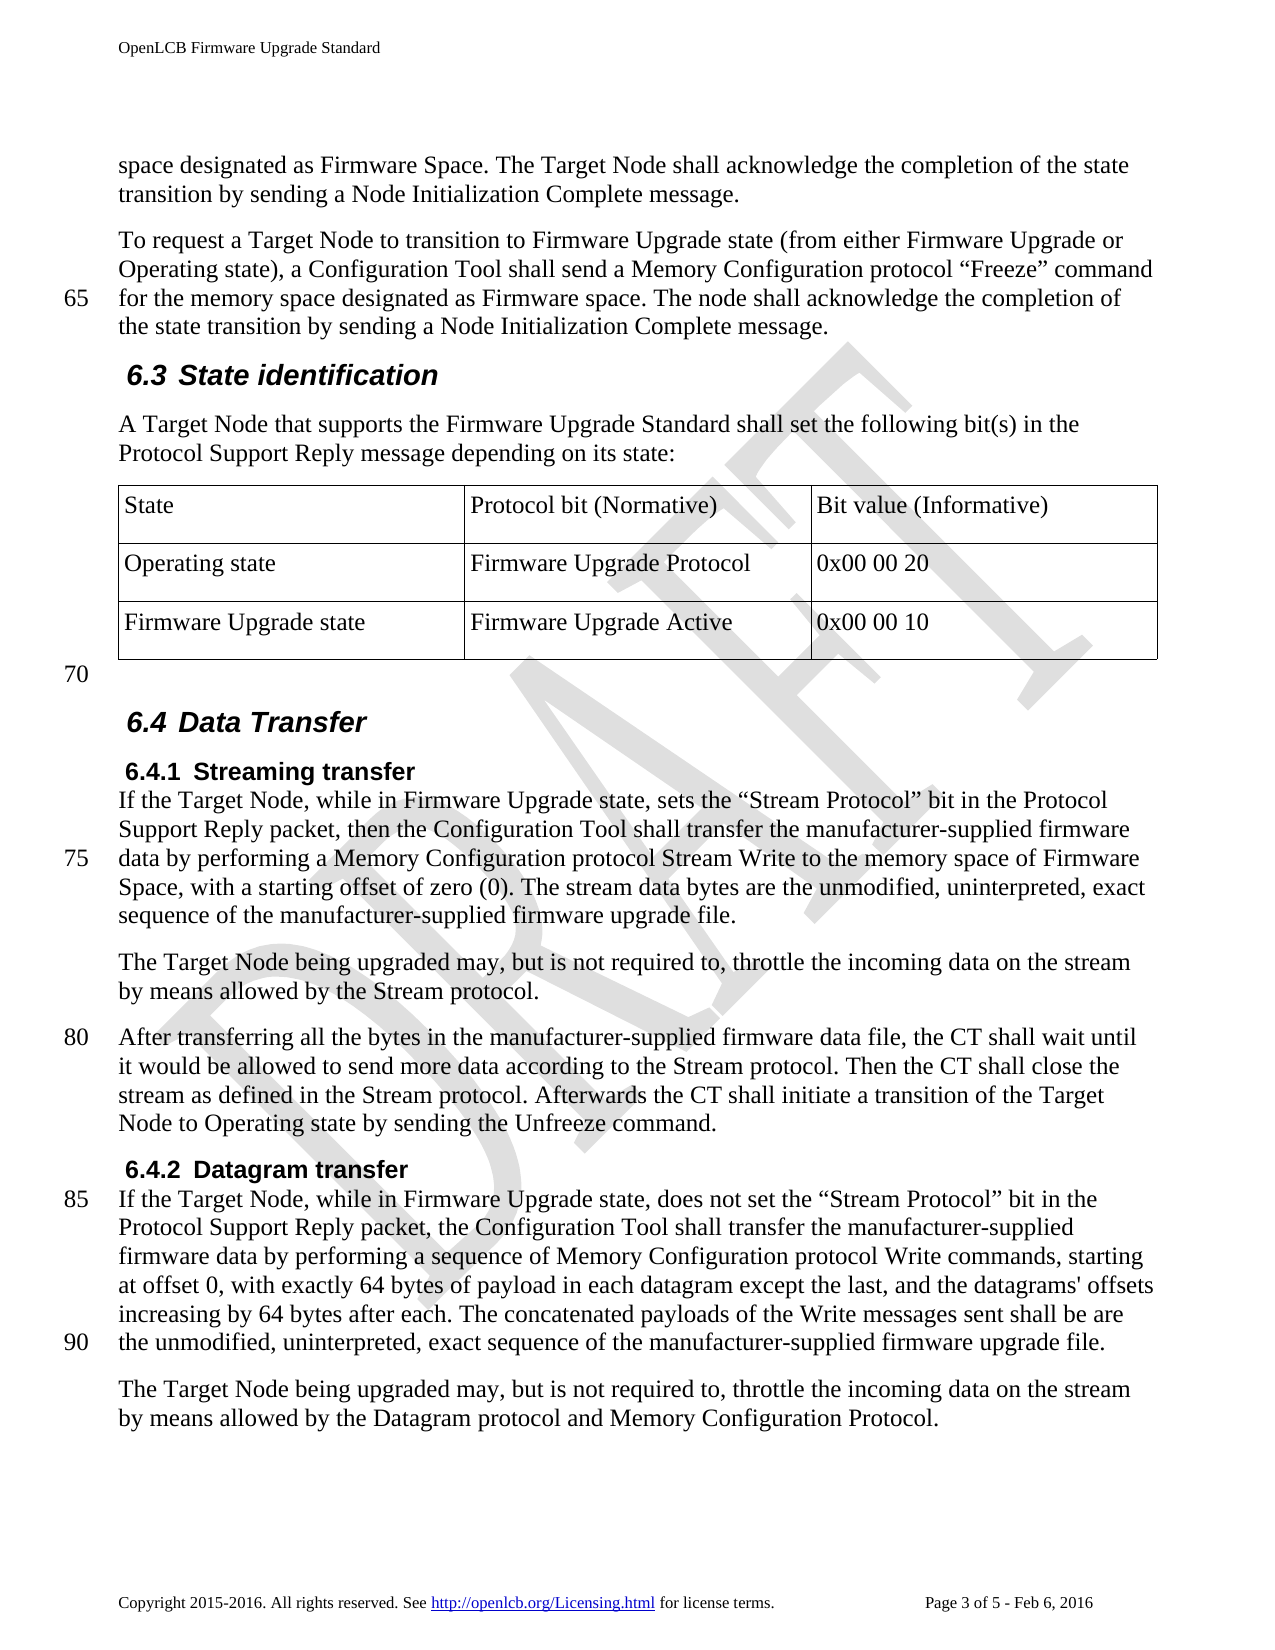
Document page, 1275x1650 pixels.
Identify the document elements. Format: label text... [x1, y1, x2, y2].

table_header Protocol bit (Normative) [724, 486, 811, 543]
text If the Target Node, while in Firmware Upgrade state, sets the “Stream Protocol” bit in the Protocol Support Reply packet, then the Configuration Tool shall transfer the manufacturer-supplied firmware data by performing a Memory Configuration protocol Stream Write to the memory space of Firmware Space, with a starting offset of zero (0). The stream data bytes are the unmodified, uninterpreted, exact sequence of the manufacturer-supplied firmware upgrade file. [118, 786, 683, 929]
subtitle [860, 757, 1157, 786]
text To request a Target Node to transition to Firmware Upgrade state (from either Firmware Upgrade or Operating state), a Configuration Tool shall send a Memory Configuration protocol “Freeze” command for the memory space designated as Firmware space. The node shall acknowledge the completion of the state transition by sending a Node Initialization Complete message. [118, 225, 1157, 340]
text The Target Node being upgraded may, but is not required to, throttle the incoming data on the stream by means allowed by the Stream protocol. [546, 947, 721, 1004]
subtitle Datagram transfer [351, 1155, 493, 1184]
table_header Bit value (Informative) [812, 486, 904, 543]
text After transferring all the bytes in the manufacturer-supplied firmware data file, the CT shall wait until it would be allowed to send more data according to the Stream protocol. Then the CT shall close the stream as defined in the Stream protocol. Afterwards the CT shall initiate a transition of the Target Node to Operating state by sending the Unfreeze command. [528, 1022, 1157, 1137]
table_cell Operating state [119, 544, 464, 601]
table_cell [948, 544, 1157, 601]
table_header State [119, 486, 464, 543]
table_cell Firmware Upgrade state [119, 602, 464, 659]
text If the Target Node, while in Firmware Upgrade state, sets the “Stream Protocol” bit in the Protocol Support Reply packet, then the Configuration Tool shall transfer the manufacturer-supplied firmware data by performing a Memory Configuration protocol Stream Write to the memory space of Firmware Space, with a starting offset of zero (0). The stream data bytes are the unmodified, uninterpreted, exact sequence of the manufacturer-supplied firmware upgrade file. [370, 828, 515, 929]
subtitle State identification [118, 358, 830, 391]
subtitle [549, 705, 599, 739]
text After transferring all the bytes in the manufacturer-supplied firmware data file, the CT shall wait until it would be allowed to send more data according to the Stream protocol. Then the CT shall close the stream as defined in the Stream protocol. Afterwards the CT shall initiate a transition of the Target Node to Operating state by sending the Unfreeze command. [422, 1022, 584, 1137]
table_cell 0x00 00 10 [812, 602, 1020, 659]
subtitle [585, 757, 668, 786]
subtitle Data Transfer [118, 705, 552, 739]
table_cell Firmware Upgrade Active [705, 602, 811, 659]
table_header Protocol bit (Normative) [685, 509, 762, 543]
text The Target Node being upgraded may, but is not required to, throttle the incoming data on the stream by means allowed by the Datagram protocol and Memory Configuration Protocol. [118, 1374, 1157, 1431]
text A Target Node that supports the Firmware Upgrade Standard shall set the following bit(s) in the Protocol Support Reply message depending on its state: [815, 409, 1157, 467]
subtitle [605, 705, 799, 739]
subtitle [866, 358, 1157, 391]
table_cell Firmware Upgrade Protocol [465, 544, 661, 601]
text The Target Node being upgraded may, but is not required to, throttle the incoming data on the stream by means allowed by the Stream protocol. [310, 947, 452, 1004]
subtitle Streaming transfer [118, 757, 585, 786]
text A Target Node that supports the Firmware Upgrade Standard shall set the following bit(s) in the Protocol Support Reply message depending on its state: [118, 409, 779, 467]
table_header Bit value (Informative) [890, 486, 1157, 543]
table_cell Firmware Upgrade Active [465, 602, 719, 659]
text The Target Node being upgraded may, but is not required to, throttle the incoming data on the stream by means allowed by the Stream protocol. [223, 977, 348, 1004]
table_cell Firmware Upgrade Protocol [671, 544, 811, 601]
text The Target Node being upgraded may, but is not required to, throttle the incoming data on the stream by means allowed by the Stream protocol. [717, 947, 1157, 1004]
text If the Target Node, while in Firmware Upgrade state, does not set the “Stream Protocol” bit in the Protocol Support Reply packet, the Configuration Tool shall transfer the manufacturer-supplied firmware data by performing a sequence of Memory Configuration protocol Write commands, starting at offset 0, with exactly 64 bytes of payload in each datagram except the last, and the datagrams' offsets increasing by 64 bytes after each. The concatenated payloads of the Write messages sent shall be are the unmodified, uninterpreted, exact sequence of the manufacturer-supplied firmware upgrade file. [118, 1184, 1157, 1356]
table_header Protocol bit (Normative) [465, 486, 702, 543]
text If the Target Node, while in Firmware Upgrade state, sets the “Stream Protocol” bit in the Protocol Support Reply packet, then the Configuration Tool shall transfer the manufacturer-supplied firmware data by performing a Memory Configuration protocol Stream Write to the memory space of Firmware Space, with a starting offset of zero (0). The stream data bytes are the unmodified, uninterpreted, exact sequence of the manufacturer-supplied firmware upgrade file. [670, 786, 1157, 929]
text After transferring all the bytes in the manufacturer-supplied firmware data file, the CT shall wait until it would be allowed to send more data according to the Stream protocol. Then the CT shall close the stream as defined in the Stream protocol. Afterwards the CT shall initiate a transition of the Target Node to Operating state by sending the Unfreeze command. [118, 1022, 290, 1137]
table_cell 0x00 00 20 [812, 544, 962, 601]
text space designated as Firmware Space. The Target Node shall acknowledge the completion of the state transition by sending a Node Initialization Complete message. [118, 150, 1157, 207]
subtitle Datagram transfer [517, 1155, 1157, 1184]
subtitle Datagram transfer [118, 1155, 337, 1184]
subtitle [837, 374, 879, 391]
subtitle [681, 757, 846, 786]
text The Target Node being upgraded may, but is not required to, throttle the incoming data on the stream by means allowed by the Stream protocol. [118, 947, 254, 1004]
subtitle [808, 705, 1157, 739]
text After transferring all the bytes in the manufacturer-supplied firmware data file, the CT shall wait until it would be allowed to send more data according to the Stream protocol. Then the CT shall close the stream as defined in the Stream protocol. Afterwards the CT shall initiate a transition of the Target Node to Operating state by sending the Unfreeze command. [218, 1022, 476, 1137]
table_cell [1006, 602, 1157, 659]
